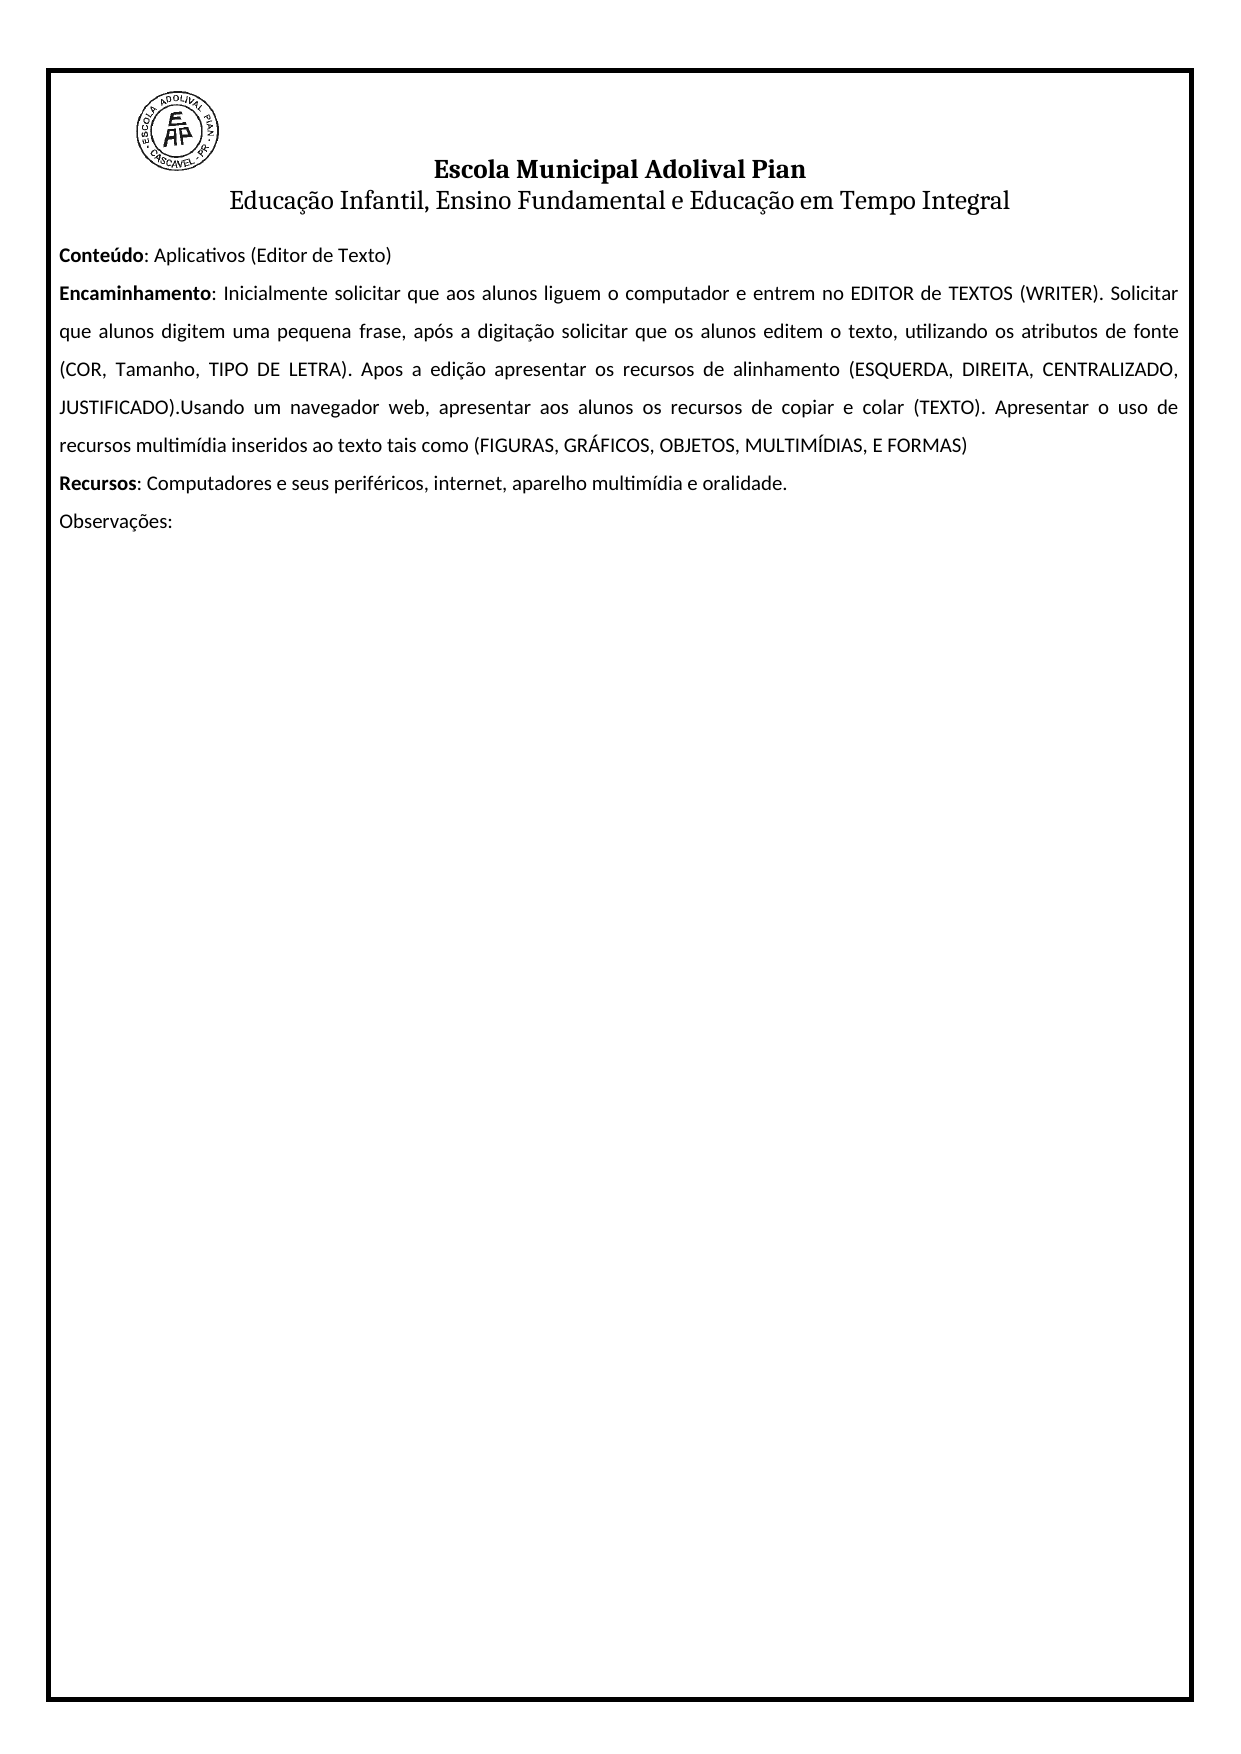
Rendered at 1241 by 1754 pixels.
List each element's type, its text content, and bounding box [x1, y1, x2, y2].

text Encaminhamento: Inicialmente solicitar que aos alunos liguem o computador e entrem no EDITOR de TEXTOS (WRITER). Solicitar que alunos digitem uma pequena frase, após a digitação solicitar que os alunos editem o texto, utilizando os atributos de fonte (COR, Tamanho, TIPO DE LETRA). Apos a edição apresentar os recursos de alinhamento (ESQUERDA, DIREITA, CENTRALIZADO, JUSTIFICADO).Usando um navegador web, apresentar aos alunos os recursos de copiar e colar (TEXTO). Apresentar o uso de recursos multimídia inseridos ao texto tais como (FIGURAS, GRÁFICOS, OBJETOS, MULTIMÍDIAS, E FORMAS) [59, 280, 1181, 458]
text Conteúdo: Aplicativos (Editor de Texto) [59, 242, 1181, 267]
text Recursos: Computadores e seus periféricos, internet, aparelho multimídia e oralidade. [59, 471, 1181, 496]
text Observações: [59, 509, 1181, 534]
